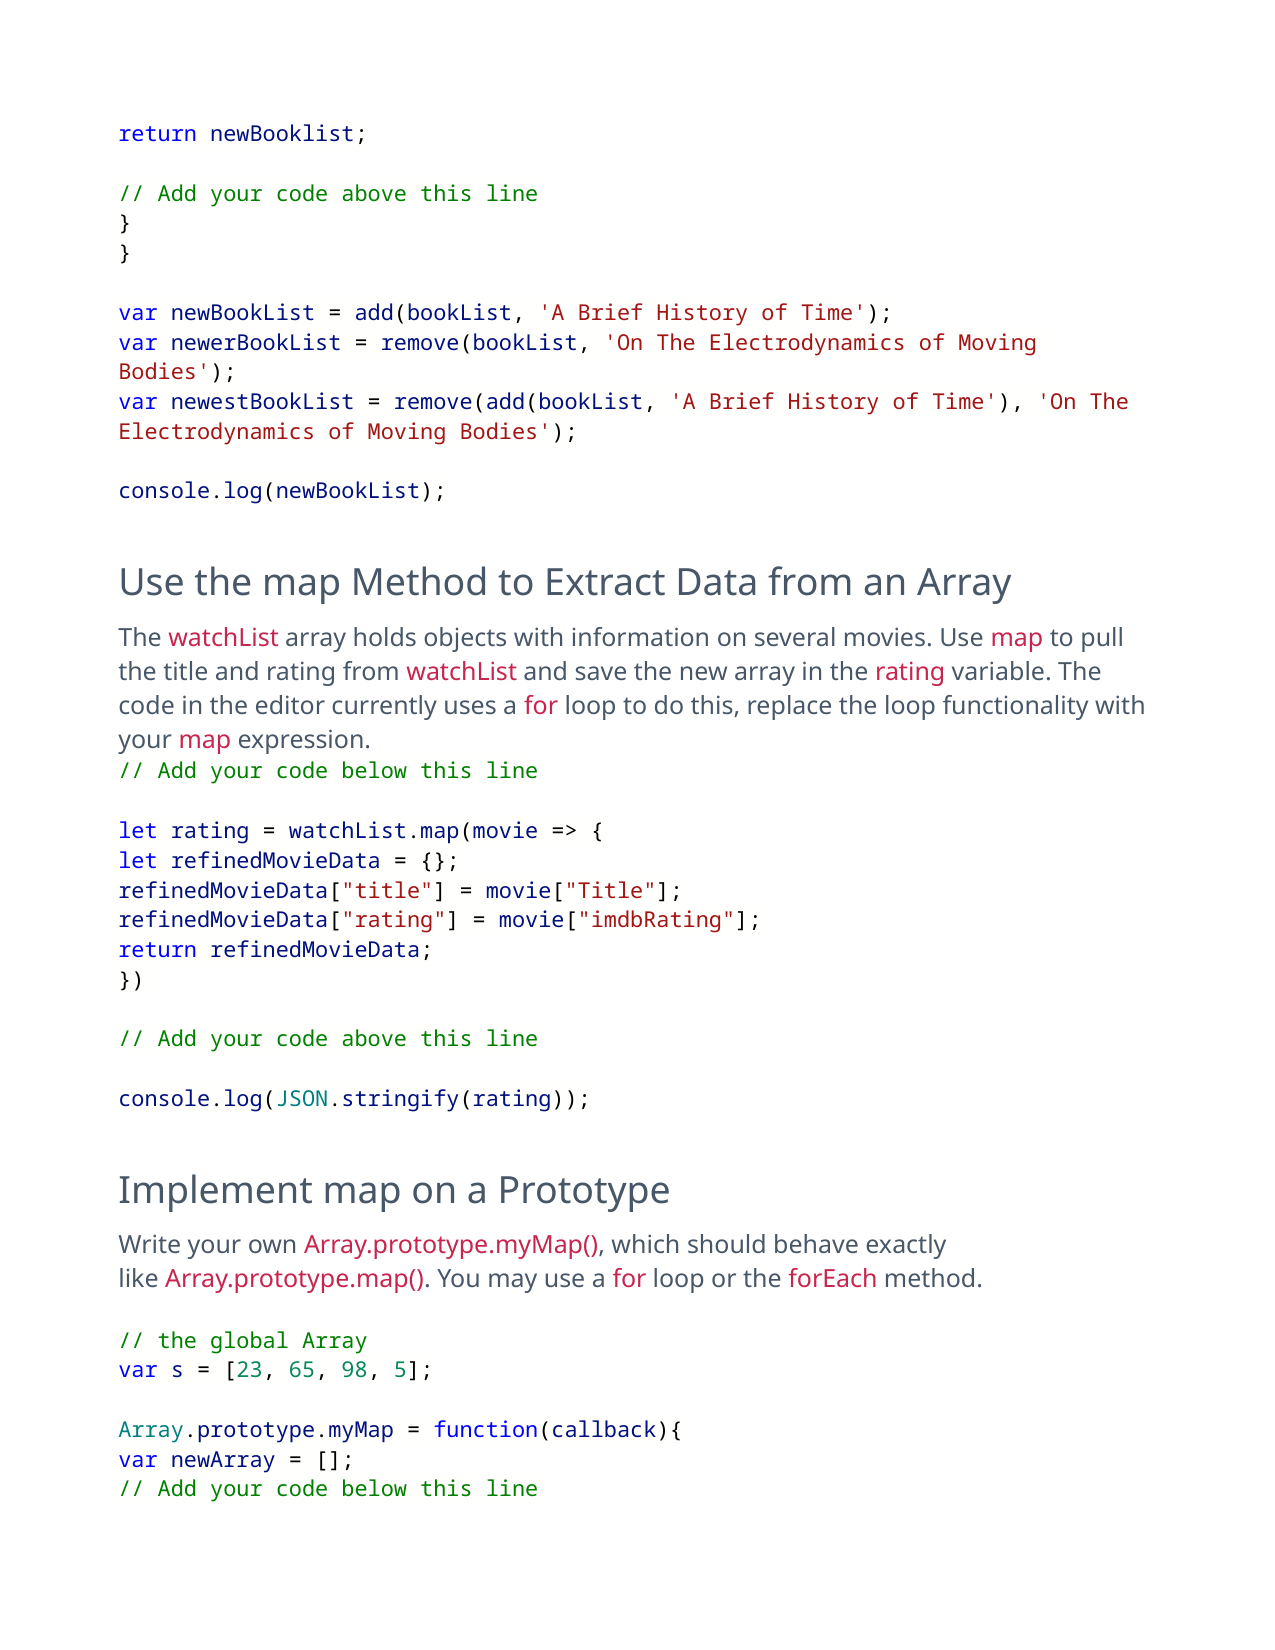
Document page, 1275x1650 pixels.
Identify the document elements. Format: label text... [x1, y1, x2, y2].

text }) [118, 964, 1157, 994]
text The watchList array holds objects with information on several movies. Use map to pull the title and rating from watchList and save the new array in the rating variable. The code in the editor currently uses a for loop to do this, replace the loop functionality with your map expression. [118, 619, 1157, 756]
text } [118, 207, 1157, 237]
text // the global Array [118, 1324, 1157, 1354]
text refinedMovieData["title"] = movie["Title"]; [118, 874, 1157, 904]
subtitle Use the map Method to Extract Data from an Array [118, 556, 1157, 607]
text let refinedMovieData = {}; [118, 845, 1157, 874]
text // Add your code below this line [118, 756, 1157, 785]
text var newArray = []; [118, 1444, 1157, 1473]
text console.log(JSON.stringify(rating)); [118, 1083, 1157, 1113]
text } [118, 237, 1157, 267]
text // Add your code below this line [118, 1473, 1157, 1503]
text var s = [23, 65, 98, 5]; [118, 1354, 1157, 1384]
text // Add your code above this line [118, 1023, 1157, 1053]
text return refinedMovieData; [118, 934, 1157, 964]
text Write your own Array.prototype.myMap(), which should behave exactly like Array.prototype.map(). You may use a for loop or the forEach method. [118, 1227, 1157, 1295]
text var newestBookList = remove(add(bookList, 'A Brief History of Time'), 'On The Electrodynamics of Moving Bodies'); [118, 386, 1157, 446]
text return newBooklist; [118, 118, 1157, 148]
text let rating = watchList.map(movie => { [118, 815, 1157, 845]
text Array.prototype.myMap = function(callback){ [118, 1414, 1157, 1444]
text console.log(newBookList); [118, 475, 1157, 505]
text refinedMovieData["rating"] = movie["imdbRating"]; [118, 904, 1157, 934]
subtitle Implement map on a Prototype [118, 1163, 1157, 1214]
text var newerBookList = remove(bookList, 'On The Electrodynamics of Moving Bodies'); [118, 326, 1157, 386]
text // Add your code above this line [118, 178, 1157, 207]
text var newBookList = add(bookList, 'A Brief History of Time'); [118, 297, 1157, 326]
